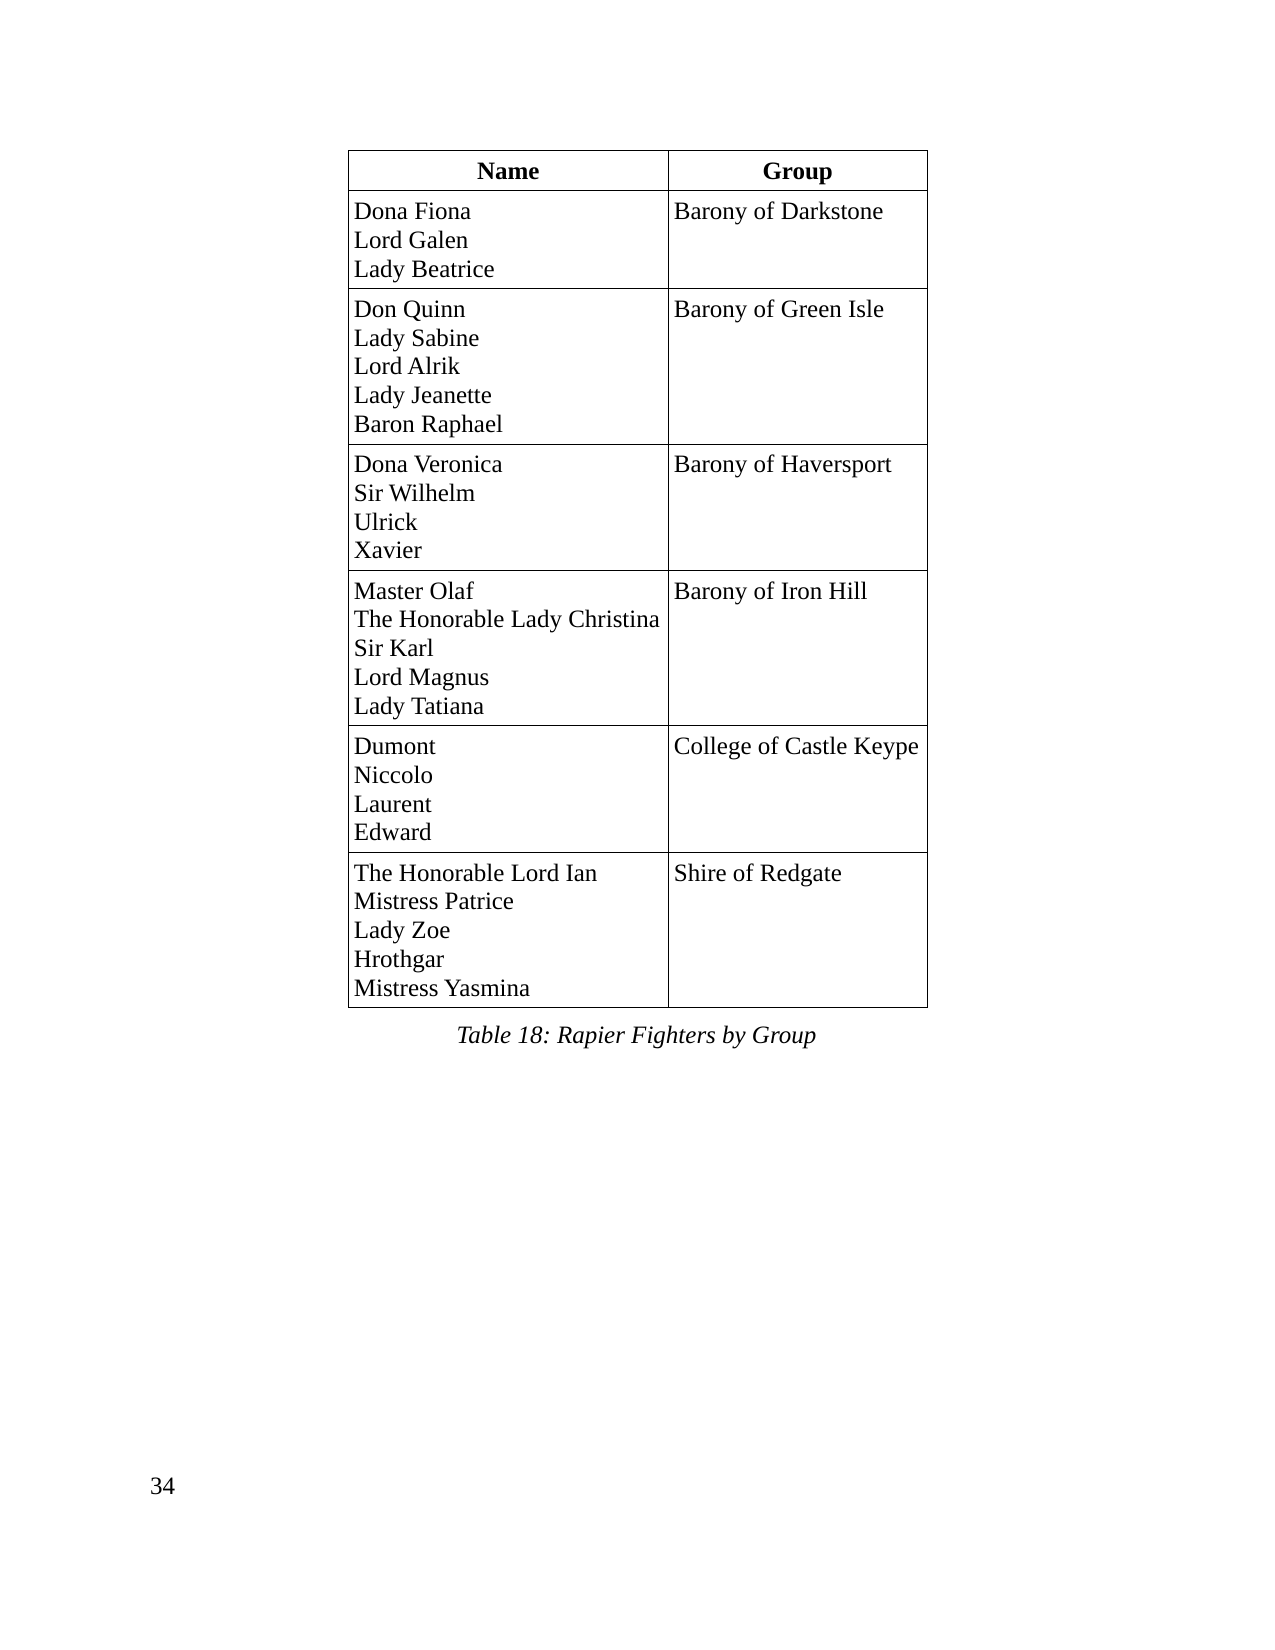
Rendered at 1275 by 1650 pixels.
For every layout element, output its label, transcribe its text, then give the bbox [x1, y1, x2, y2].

text Table 18: Rapier Fighters by Group [150, 1020, 1125, 1048]
table_cell Dona Fiona Lord Galen Lady Beatrice [349, 191, 668, 288]
table_cell Barony of Iron Hill [669, 571, 927, 725]
table_cell Shire of Redgate [669, 853, 927, 1007]
table_cell Master Olaf The Honorable Lady Christina Sir Karl Lord Magnus Lady Tatiana [349, 571, 668, 725]
table_cell The Honorable Lord Ian Mistress Patrice Lady Zoe Hrothgar Mistress Yasmina [349, 853, 668, 1007]
table_cell Barony of Haversport [669, 445, 927, 570]
table_header Name [349, 151, 668, 190]
table_cell Barony of Green Isle [669, 289, 927, 443]
table_header Group [669, 151, 927, 190]
table_cell College of Castle Keype [669, 726, 927, 852]
table_cell Dumont Niccolo Laurent Edward [349, 726, 668, 852]
table_cell Barony of Darkstone [669, 191, 927, 288]
table_cell Don Quinn Lady Sabine Lord Alrik Lady Jeanette Baron Raphael [349, 289, 668, 443]
table_cell Dona Veronica Sir Wilhelm Ulrick Xavier [349, 445, 668, 570]
